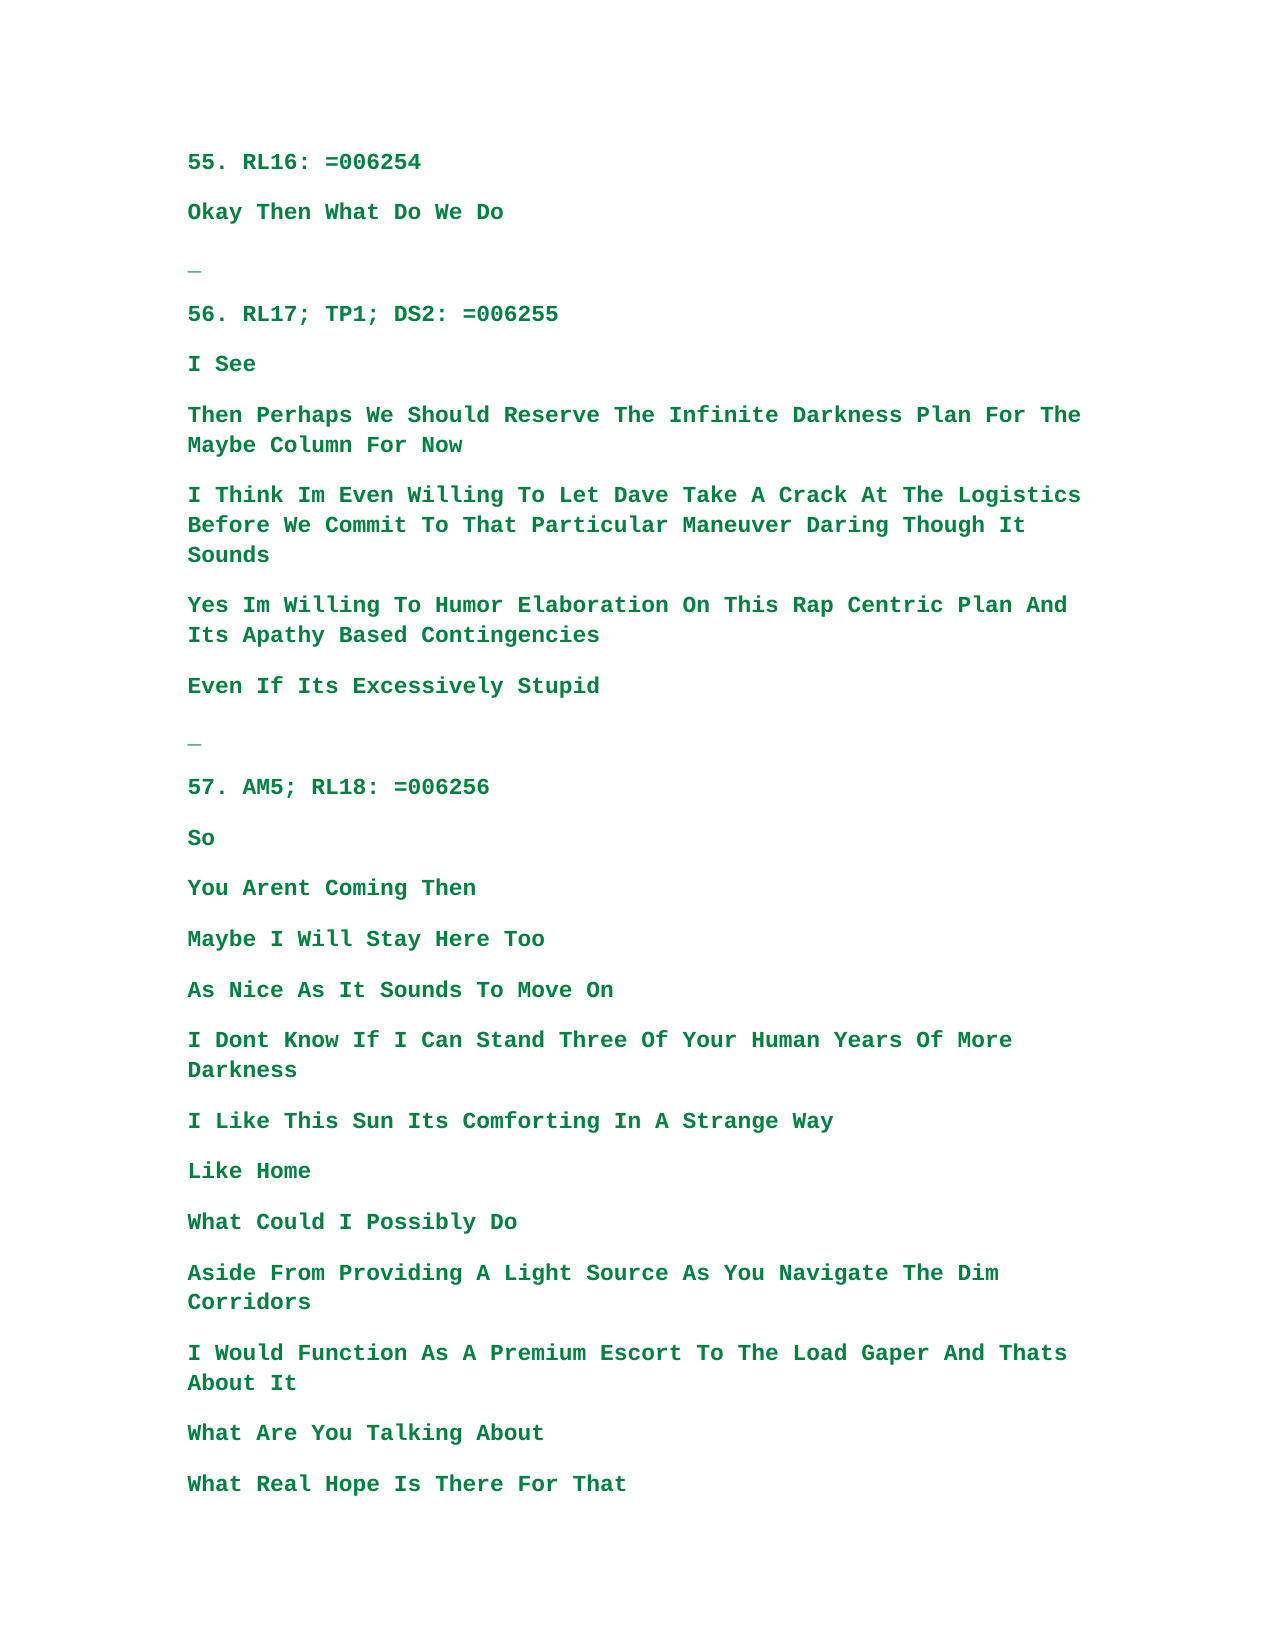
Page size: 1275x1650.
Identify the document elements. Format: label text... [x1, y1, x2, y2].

text You Arent Coming Then [187, 877, 1087, 903]
text 55. RL16: =006254 [187, 150, 1087, 176]
text _ [187, 725, 1087, 751]
text What Are You Talking About [187, 1422, 1087, 1448]
text I Think Im Even Willing To Let Dave Take A Crack At The Logistics Before We Commit To That Particular Maneuver Daring Though It Sounds [187, 483, 1087, 569]
text I Would Function As A Premium Escort To The Load Gaper And Thats About It [187, 1341, 1087, 1397]
text So [187, 826, 1087, 852]
text I Dont Know If I Can Stand Three Of Your Human Years Of More Darkness [187, 1028, 1087, 1084]
text 56. RL17; TP1; DS2: =006255 [187, 302, 1087, 328]
text What Could I Possibly Do [187, 1210, 1087, 1236]
text _ [187, 251, 1087, 277]
text Okay Then What Do We Do [187, 201, 1087, 227]
text I Like This Sun Its Comforting In A Strange Way [187, 1109, 1087, 1135]
text As Nice As It Sounds To Move On [187, 978, 1087, 1004]
text Even If Its Excessively Stupid [187, 674, 1087, 700]
text What Real Hope Is There For That [187, 1472, 1087, 1498]
text 57. AM5; RL18: =006256 [187, 775, 1087, 801]
text Like Home [187, 1159, 1087, 1186]
text Maybe I Will Stay Here Too [187, 927, 1087, 953]
text I See [187, 352, 1087, 378]
text Aside From Providing A Light Source As You Navigate The Dim Corridors [187, 1261, 1087, 1317]
text Then Perhaps We Should Reserve The Infinite Darkness Plan For The Maybe Column For Now [187, 403, 1087, 459]
text Yes Im Willing To Humor Elaboration On This Rap Centric Plan And Its Apathy Based Contingencies [187, 594, 1087, 649]
